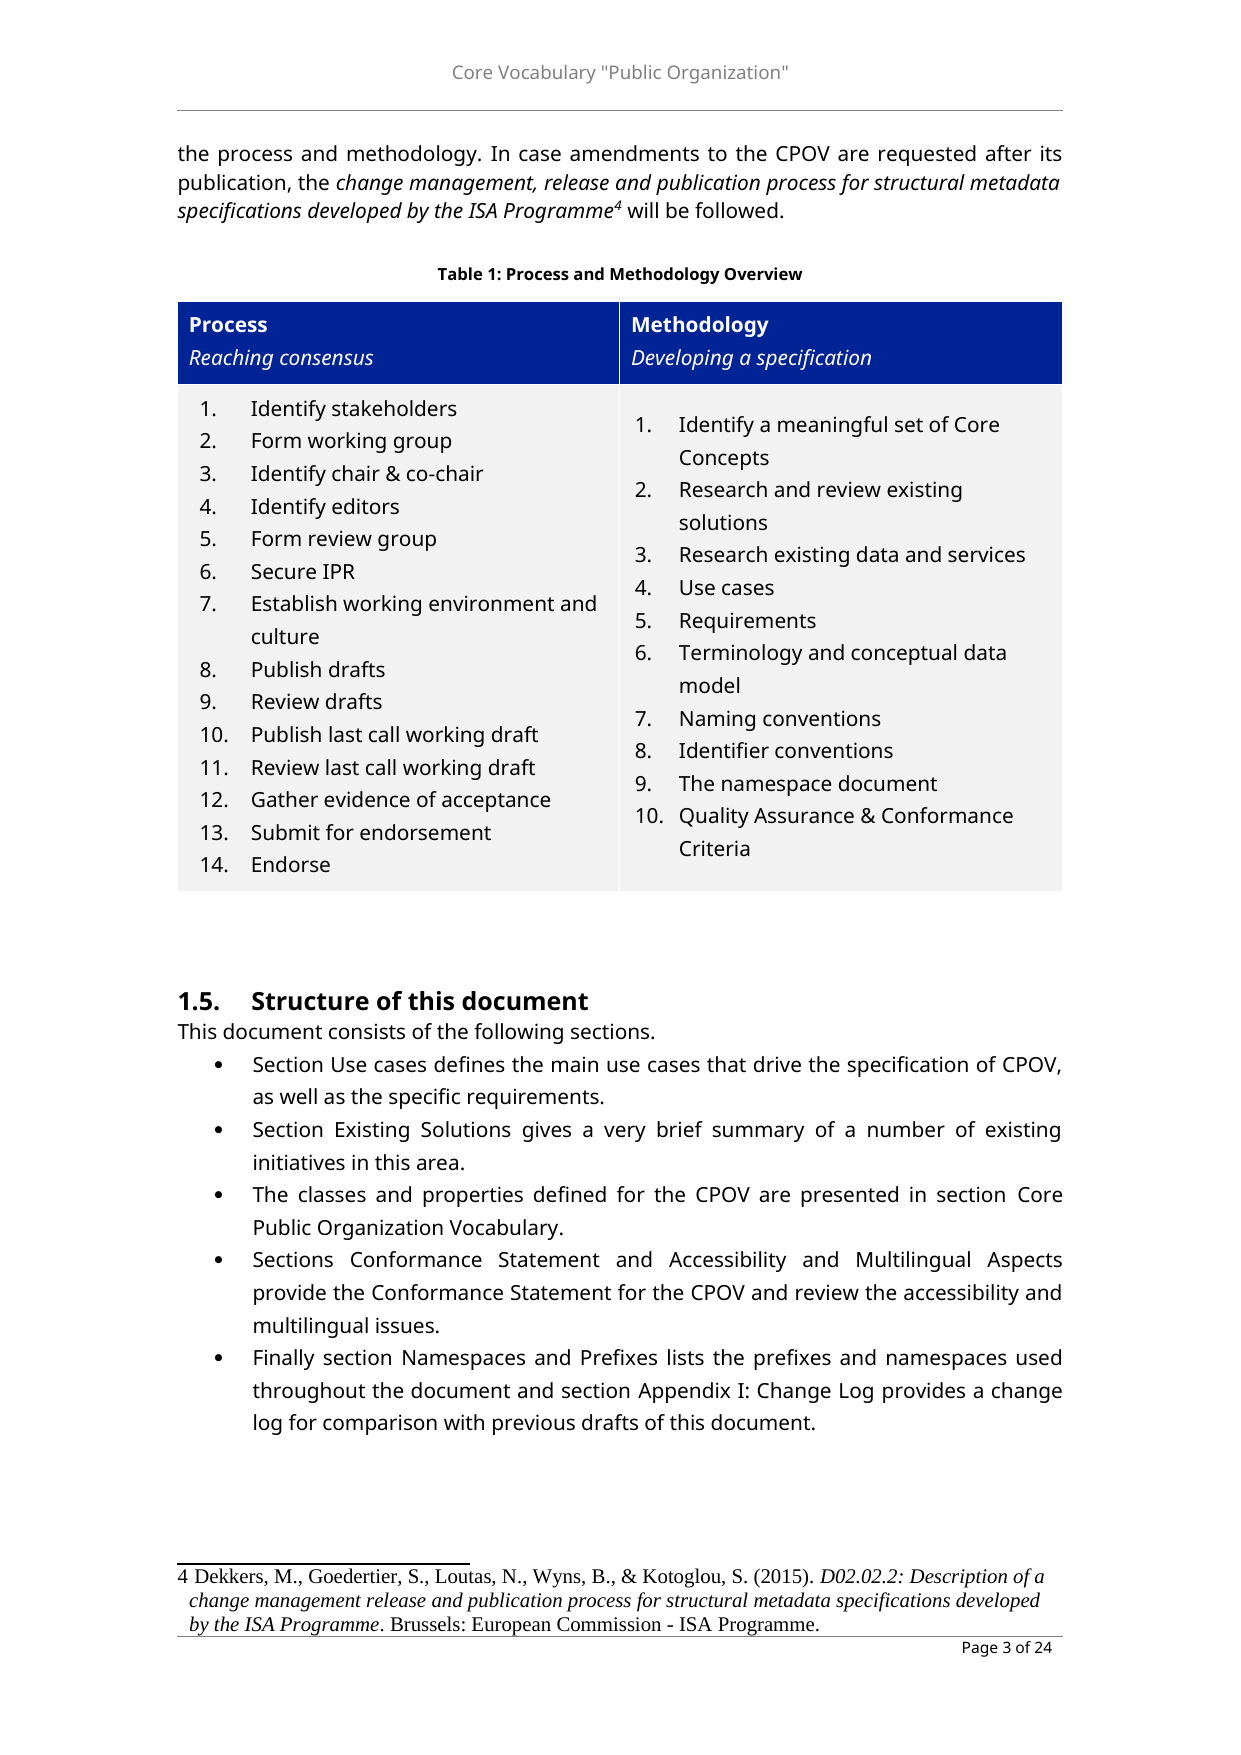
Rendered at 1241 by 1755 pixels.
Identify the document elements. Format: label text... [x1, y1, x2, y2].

subtitle Structure of this document [177, 983, 1063, 1017]
text the process and methodology. In case amendments to the CPOV are requested after its publication, the change management, release and publication process for structural metadata specifications developed by the ISA Programme will be followed. [177, 139, 1063, 225]
list Section 2 defines the main use cases that drive the specification of CPOV, as well as the specific requirements. [215, 1050, 1063, 1111]
list The classes and properties defined for the CPOV are presented in section 4. [215, 1180, 1063, 1241]
list Finally section 7 lists the prefixes and namespaces used throughout the document and section 0 provides a change log for comparison with previous drafts of this document. [215, 1343, 1063, 1437]
text This document consists of the following sections. [177, 1017, 1063, 1046]
table_header Process Reaching consensus [178, 302, 619, 384]
table_header Methodology Developing a specification [620, 302, 1062, 384]
list Section 3 gives a very brief summary of a number of existing initiatives in this area. [215, 1115, 1063, 1176]
table_cell Identify stakeholders Form working group Identify chair & co-chair Identify editors Form review group Secure IPR Establish working environment and culture Publish drafts Review drafts Publish last call working draft Review last call working draft Gather evidence of acceptance Submit for endorsement Endorse [178, 385, 619, 891]
text Table 1: Process and Methodology Overview [177, 262, 1063, 285]
text Dekkers, M., Goedertier, S., Loutas, N., Wyns, B., & Kotoglou, S. (2015). D02.02.2: Description of a change management release and publication process for structural metadata specifications developed by the ISA Programme. Brussels: European Commission - ISA Programme. [177, 1564, 1063, 1636]
table_cell Identify a meaningful set of Core Concepts Research and review existing solutions Research existing data and services Use cases Requirements Terminology and conceptual data model Naming conventions Identifier conventions The namespace document Quality Assurance & Conformance Criteria [620, 385, 1062, 891]
list Sections 5 and 6 provide the Conformance Statement for the CPOV and review the accessibility and multilingual issues. [215, 1246, 1063, 1339]
